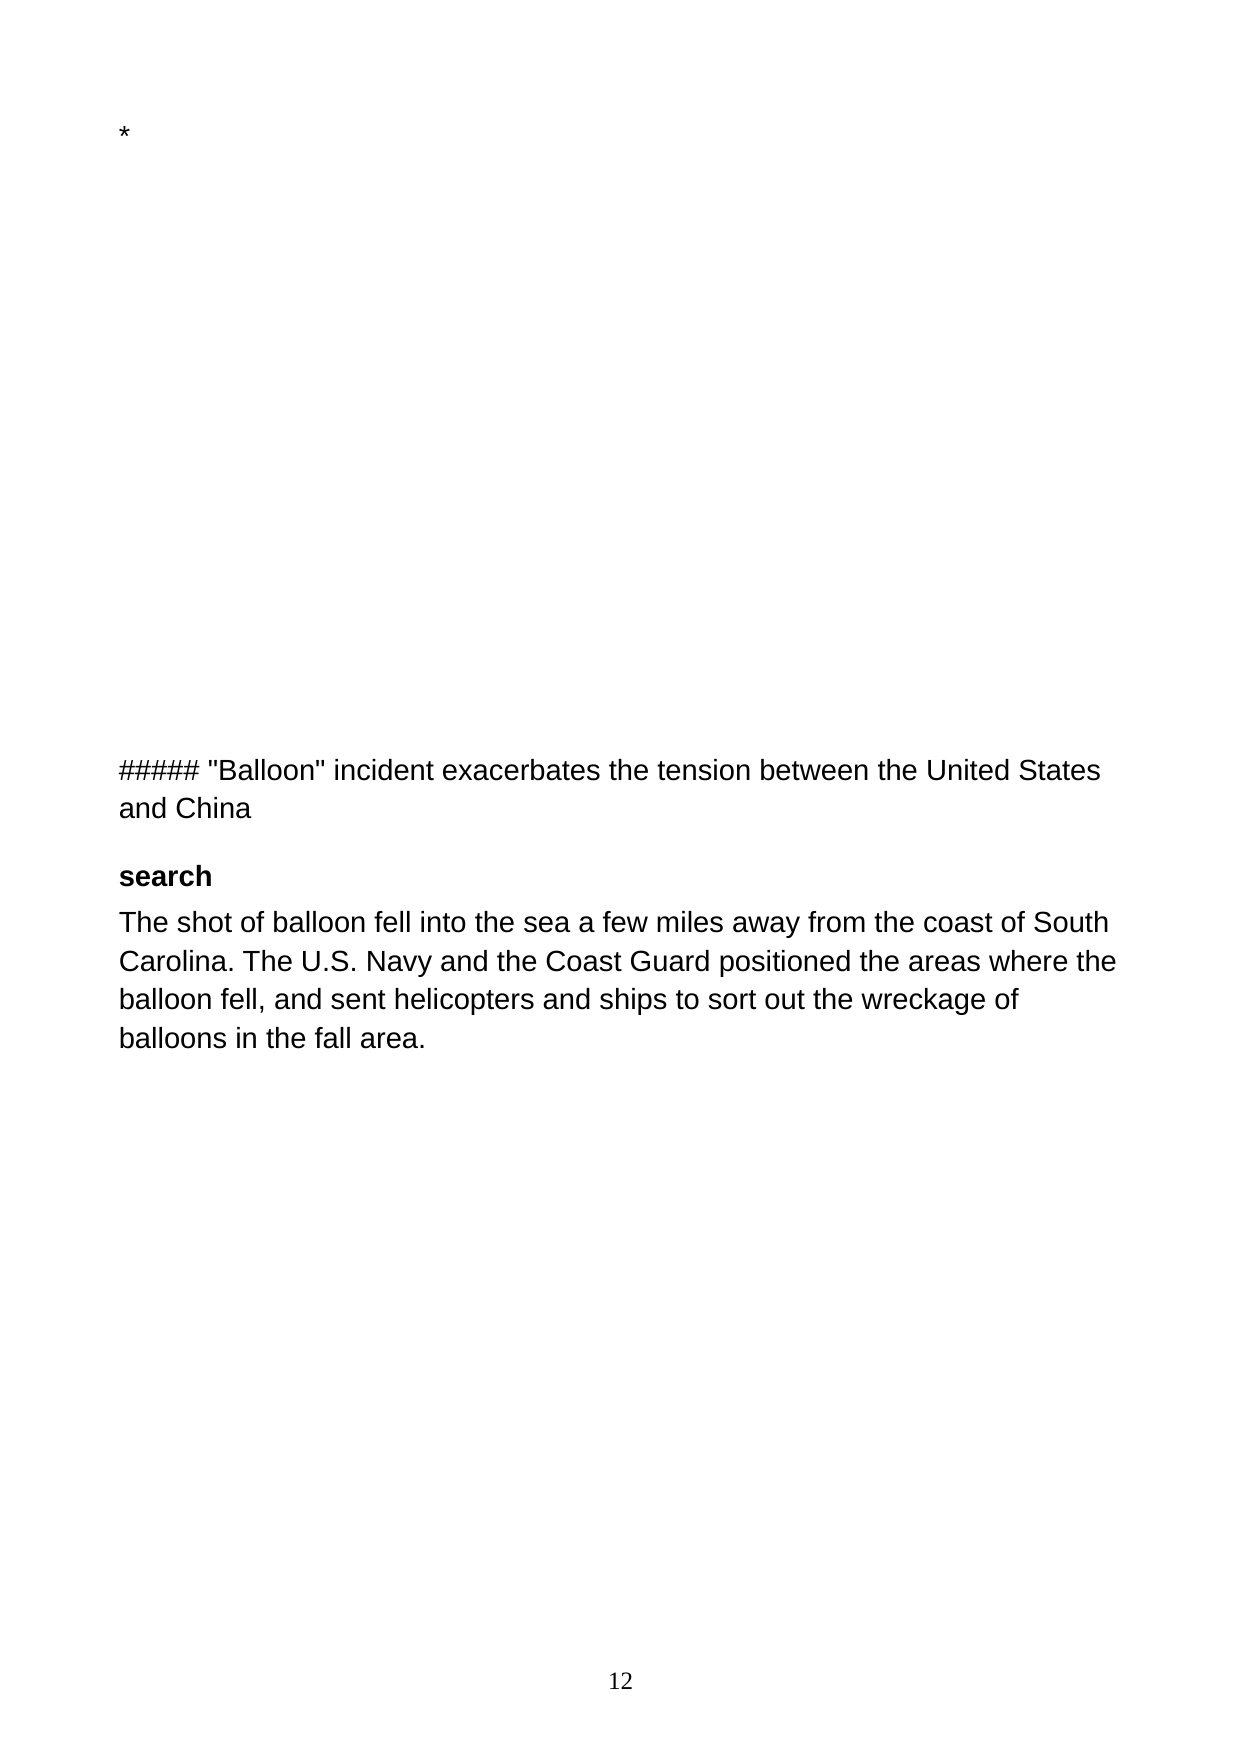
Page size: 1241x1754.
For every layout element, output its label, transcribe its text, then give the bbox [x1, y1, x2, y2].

subtitle search [118, 859, 1122, 892]
text * ##### "Balloon" incident exacerbates the tension between the United States and China [118, 118, 1122, 825]
text The shot of balloon fell into the sea a few miles away from the coast of South Carolina. The U.S. Navy and the Coast Guard positioned the areas where the balloon fell, and sent helicopters and ships to sort out the wreckage of balloons in the fall area. [118, 905, 1122, 1054]
